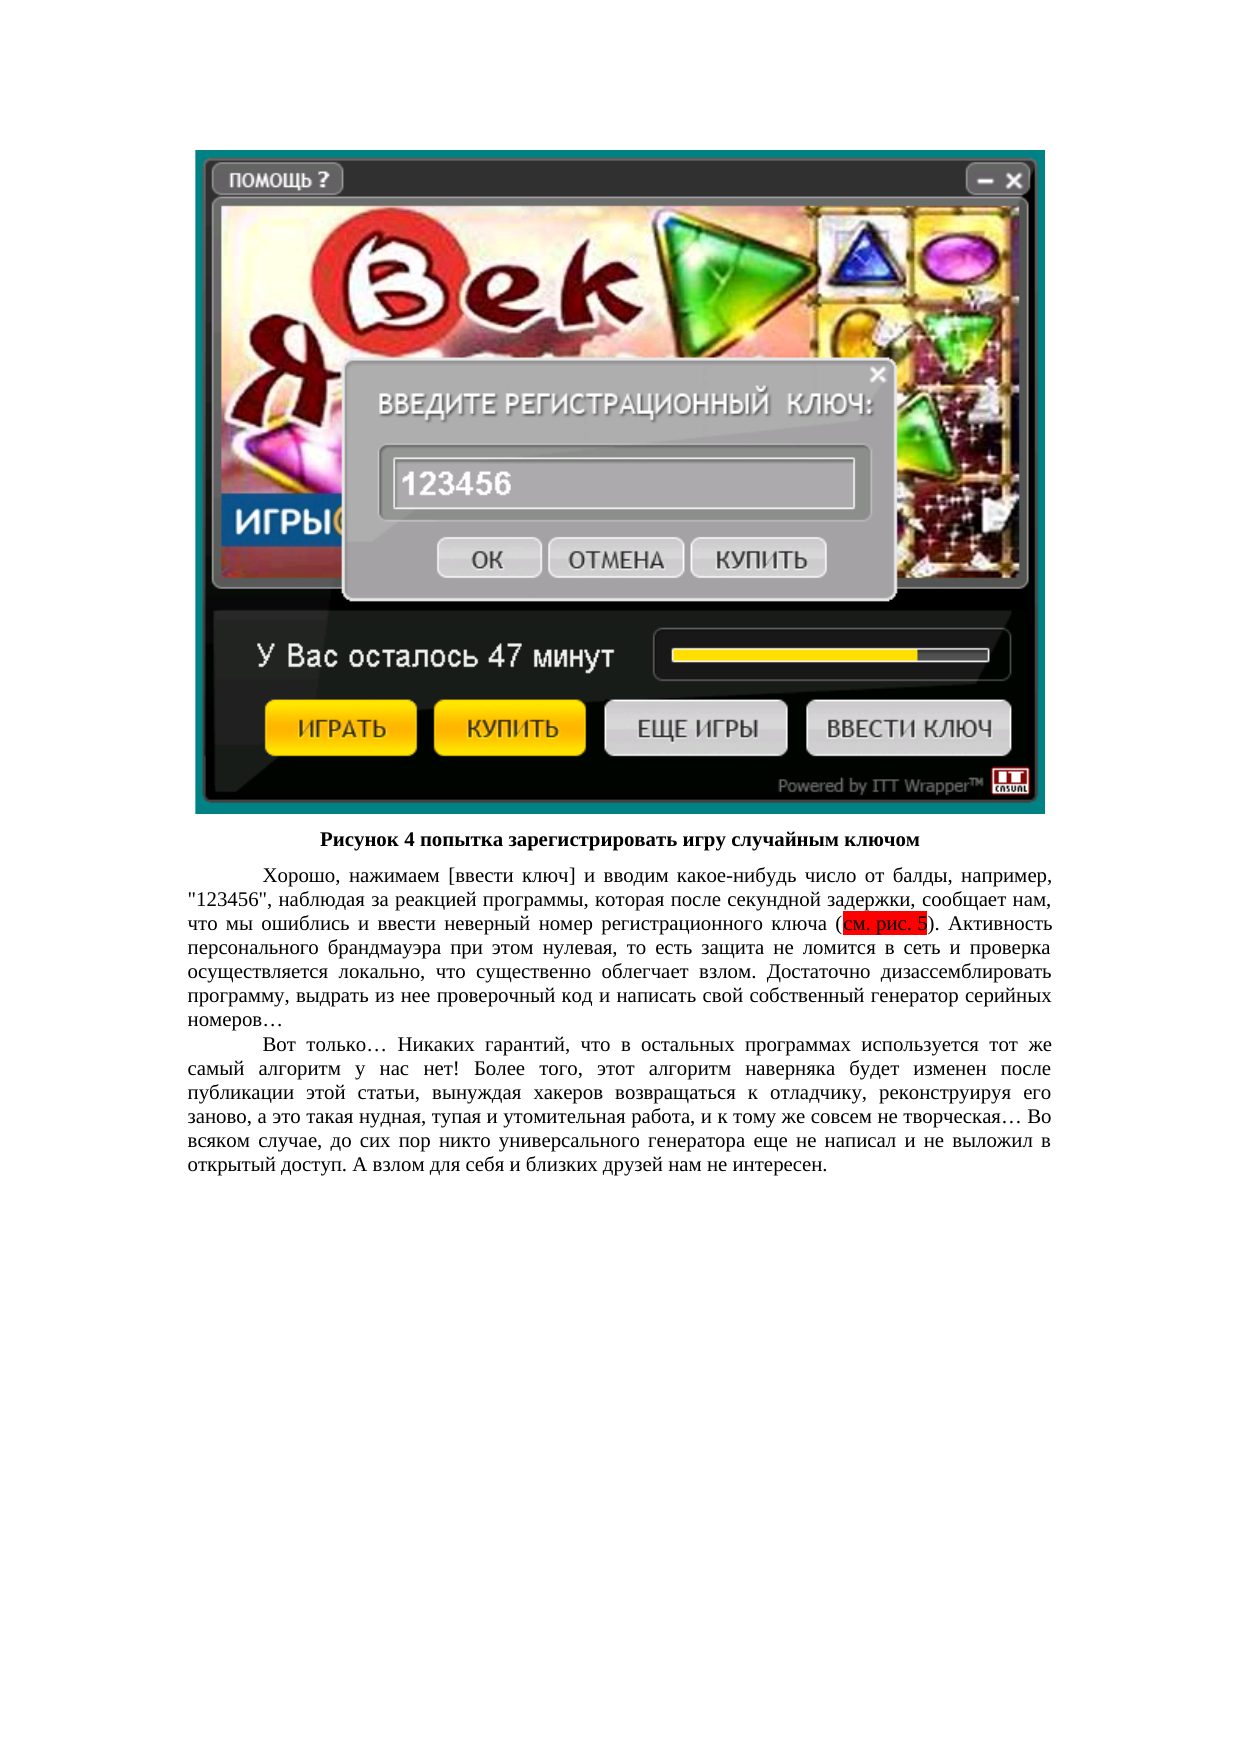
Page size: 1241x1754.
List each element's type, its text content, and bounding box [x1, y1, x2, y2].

text Хорошо, нажимаем [ввести ключ] и вводим какое-нибудь число от балды, например, "123456", наблюдая за реакцией программы, которая после секундной задержки, сообщает нам, что мы ошиблись и ввести неверный номер регистрационного ключа (см. рис. 5). Активность персонального брандмауэра при этом нулевая, то есть защита не ломится в сеть и проверка осуществляется локально, что существенно облегчает взлом. Достаточно дизассемблировать программу, выдрать из нее проверочный код и написать свой собственный генератор серийных номеров… [187, 863, 1053, 1031]
picture [195, 150, 1045, 814]
text Рисунок 4 попытка зарегистрировать игру случайным ключом [187, 826, 1053, 851]
text Вот только… Никаких гарантий, что в остальных программах используется тот же самый алгоритм у нас нет! Более того, этот алгоритм наверняка будет изменен после публикации этой статьи, вынуждая хакеров возвращаться к отладчику, реконструируя его заново, а это такая нудная, тупая и утомительная работа, и к тому же совсем не творческая… Во всяком случае, до сих пор никто универсального генератора еще не написал и не выложил в открытый доступ. А взлом для себя и близких друзей нам не интересен. [187, 1031, 1053, 1176]
